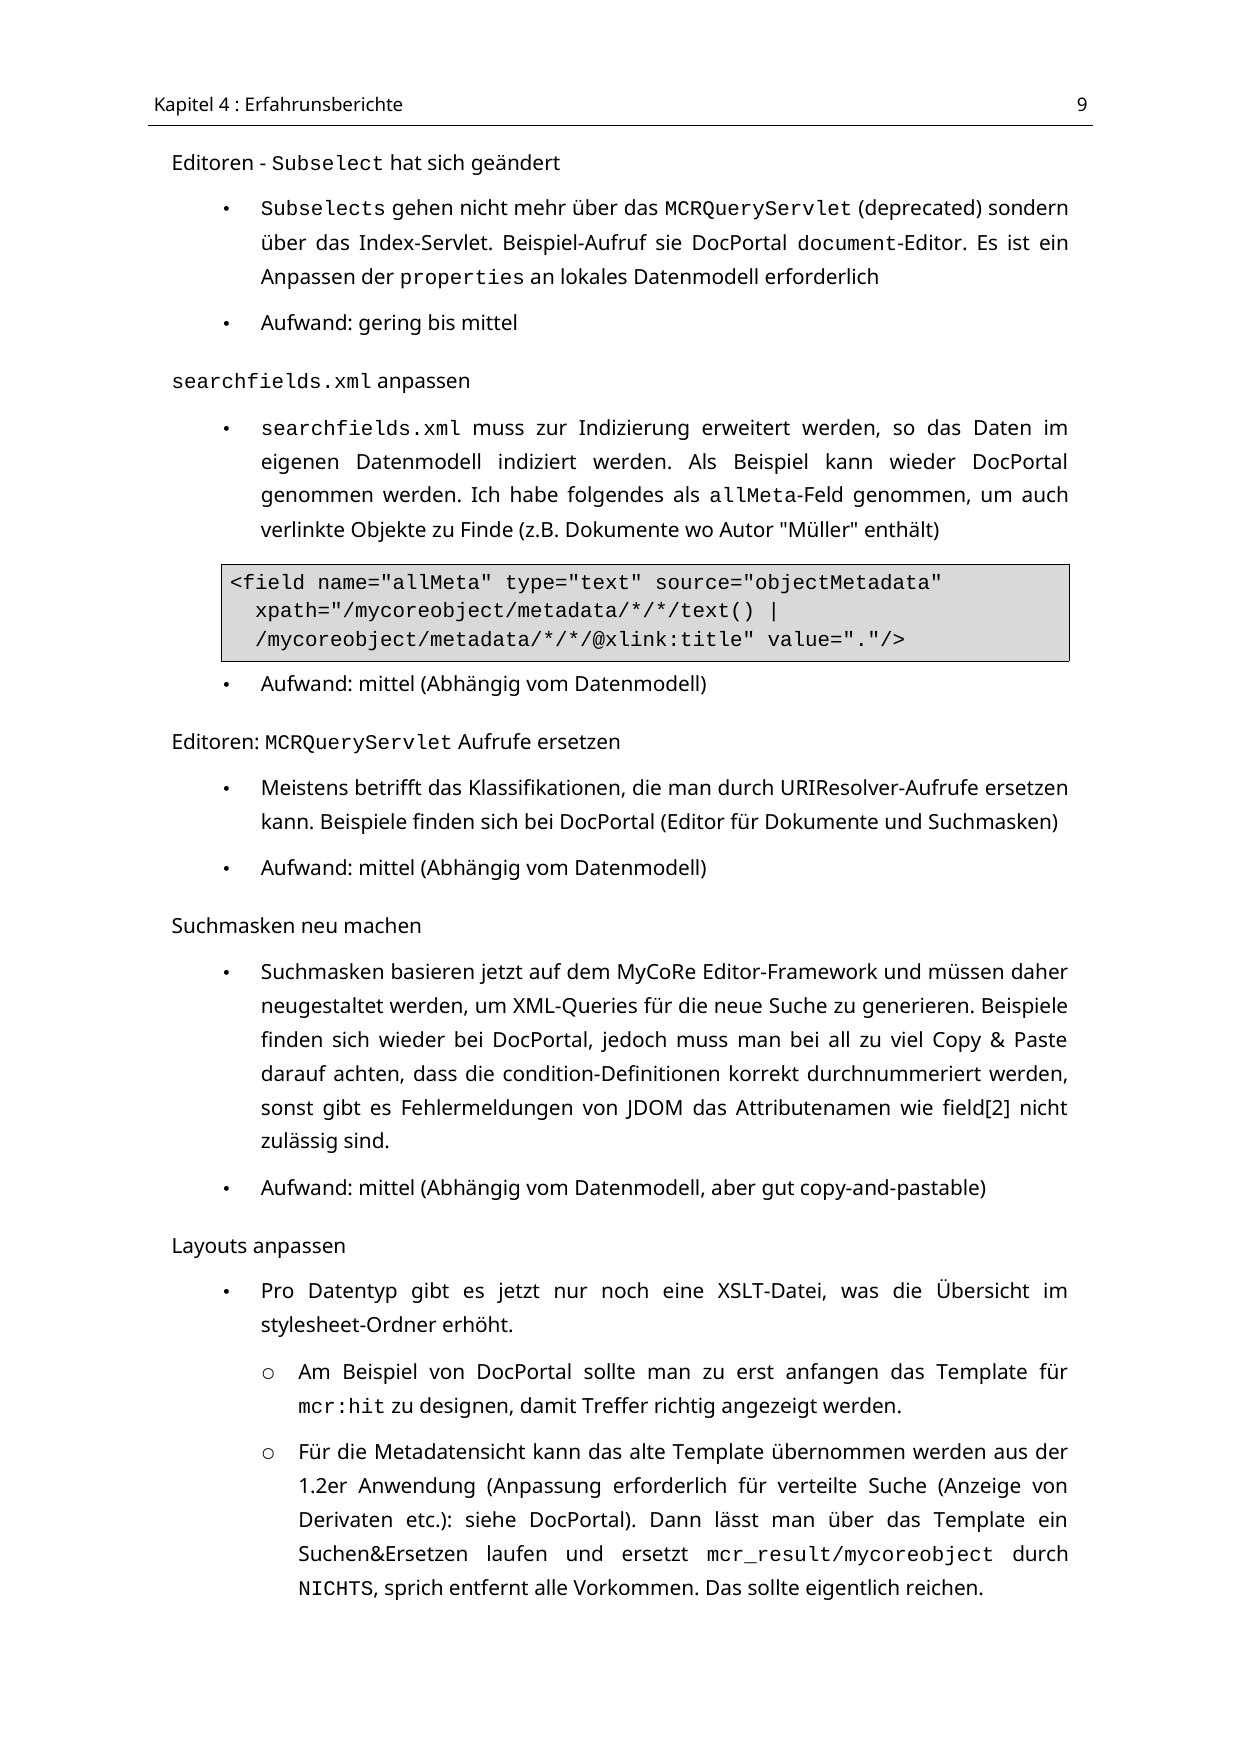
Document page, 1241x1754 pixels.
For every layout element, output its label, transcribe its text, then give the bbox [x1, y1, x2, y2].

list Aufwand: mittel (Abhängig vom Datenmodell) [185, 853, 1069, 882]
list Für die Metadatensicht kann das alte Template übernommen werden aus der 1.2er Anwendung (Anpassung erforderlich für verteilte Suche (Anzeige von Derivaten etc.): siehe DocPortal). Dann lässt man über das Template ein Suchen&Ersetzen laufen und ersetzt mcr_result/mycoreobject durch NICHTS, sprich entfernt alle Vorkommen. Das sollte eigentlich reichen. [223, 1437, 1069, 1602]
text Editoren: MCRQueryServlet Aufrufe ersetzen [171, 727, 1069, 756]
list Suchmasken basieren jetzt auf dem MyCoRe Editor-Framework und müssen daher neugestaltet werden, um XML-Queries für die neue Suche zu generieren. Beispiele finden sich wieder bei DocPortal, jedoch muss man bei all zu viel Copy & Paste darauf achten, dass die condition-Definitionen korrekt durchnummeriert werden, sonst gibt es Fehlermeldungen von JDOM das Attributenamen wie field[2] nicht zulässig sind. [185, 957, 1069, 1155]
list Subselects gehen nicht mehr über das MCRQueryServlet (deprecated) sondern über das Index-Servlet. Beispiel-Aufruf sie DocPortal document-Editor. Es ist ein Anpassen der properties an lokales Datenmodell erforderlich [185, 193, 1069, 290]
list Aufwand: gering bis mittel [185, 308, 1069, 337]
list Aufwand: mittel (Abhängig vom Datenmodell, aber gut copy-and-pastable) [185, 1173, 1069, 1201]
list Meistens betrifft das Klassifikationen, die man durch URIResolver-Aufrufe ersetzen kann. Beispiele finden sich bei DocPortal (Editor für Dokumente und Suchmasken) [185, 773, 1069, 835]
text Layouts anpassen [171, 1231, 1069, 1259]
list Am Beispiel von DocPortal sollte man zu erst anfangen das Template für mcr:hit zu designen, damit Treffer richtig angezeigt werden. [223, 1357, 1069, 1419]
list searchfields.xml muss zur Indizierung erweitert werden, so das Daten im eigenen Datenmodell indiziert werden. Als Beispiel kann wieder DocPortal genommen werden. Ich habe folgendes als allMeta-Feld genommen, um auch verlinkte Objekte zu Finde (z.B. Dokumente wo Autor "Müller" enthält) [185, 413, 1069, 543]
list Aufwand: mittel (Abhängig vom Datenmodell) [185, 669, 1069, 697]
text searchfields.xml anpassen [171, 367, 1069, 395]
text <field name="allMeta" type="text" source="objectMetadata" xpath="/mycoreobject/metadata/*/*/text() | /mycoreobject/metadata/*/*/@xlink:title" value="."/> [222, 565, 1069, 661]
text Suchmasken neu machen [171, 912, 1069, 940]
list Pro Datentyp gibt es jetzt nur noch eine XSLT-Datei, was die Übersicht im stylesheet-Ordner erhöht. [185, 1277, 1069, 1339]
text Editoren - Subselect hat sich geändert [171, 148, 1069, 176]
